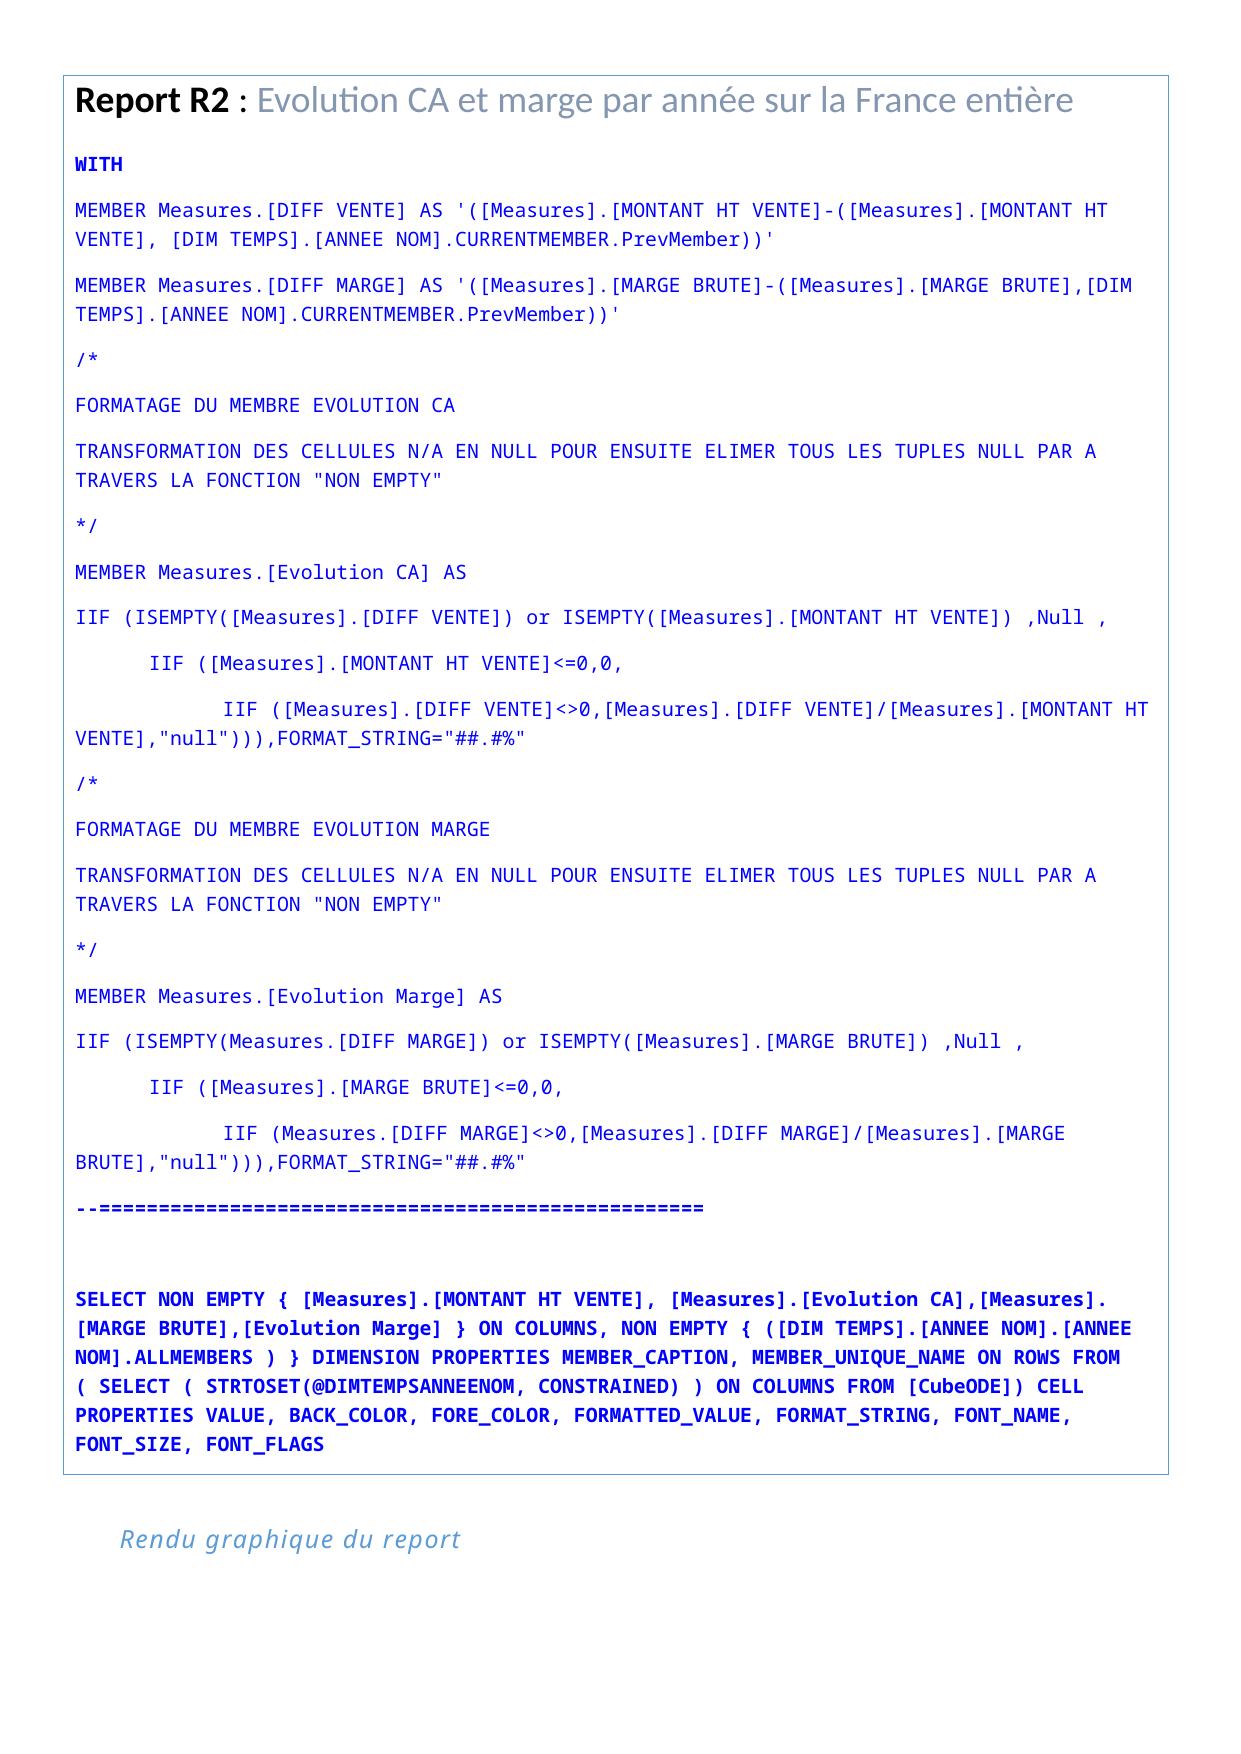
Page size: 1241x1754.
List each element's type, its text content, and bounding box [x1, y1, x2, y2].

subtitle Rendu graphique du report [119, 1522, 1165, 1556]
table_header Report R2 : Evolution CA et marge par année sur la France entière WITH MEMBER Measures.[DIFF VENTE] AS '([Measures].[MONTANT HT VENTE]-([Measures].[MONTANT HT VENTE], [DIM TEMPS].[ANNEE NOM].CURRENTMEMBER.PrevMember))' MEMBER Measures.[DIFF MARGE] AS '([Measures].[MARGE BRUTE]-([Measures].[MARGE BRUTE],[DIM TEMPS].[ANNEE NOM].CURRENTMEMBER.PrevMember))' /* FORMATAGE DU MEMBRE EVOLUTION CA TRANSFORMATION DES CELLULES N/A EN NULL POUR ENSUITE ELIMER TOUS LES TUPLES NULL PAR A TRAVERS LA FONCTION "NON EMPTY" */ MEMBER Measures.[Evolution CA] AS IIF (ISEMPTY([Measures].[DIFF VENTE]) or ISEMPTY([Measures].[MONTANT HT VENTE]) ,Null , IIF ([Measures].[MONTANT HT VENTE]<=0,0, IIF ([Measures].[DIFF VENTE]<>0,[Measures].[DIFF VENTE]/[Measures].[MONTANT HT VENTE],"null"))),FORMAT_STRING="##.#%" /* FORMATAGE DU MEMBRE EVOLUTION MARGE TRANSFORMATION DES CELLULES N/A EN NULL POUR ENSUITE ELIMER TOUS LES TUPLES NULL PAR A TRAVERS LA FONCTION "NON EMPTY" */ MEMBER Measures.[Evolution Marge] AS IIF (ISEMPTY(Measures.[DIFF MARGE]) or ISEMPTY([Measures].[MARGE BRUTE]) ,Null , IIF ([Measures].[MARGE BRUTE]<=0,0, IIF (Measures.[DIFF MARGE]<>0,[Measures].[DIFF MARGE]/[Measures].[MARGE BRUTE],"null"))),FORMAT_STRING="##.#%" --=================================================== SELECT NON EMPTY { [Measures].[MONTANT HT VENTE], [Measures].[Evolution CA],[Measures].[MARGE BRUTE],[Evolution Marge] } ON COLUMNS, NON EMPTY { ([DIM TEMPS].[ANNEE NOM].[ANNEE NOM].ALLMEMBERS ) } DIMENSION PROPERTIES MEMBER_CAPTION, MEMBER_UNIQUE_NAME ON ROWS FROM ( SELECT ( STRTOSET(@DIMTEMPSANNEENOM, CONSTRAINED) ) ON COLUMNS FROM [CubeODE]) CELL PROPERTIES VALUE, BACK_COLOR, FORE_COLOR, FORMATTED_VALUE, FORMAT_STRING, FONT_NAME, FONT_SIZE, FONT_FLAGS [64, 76, 1168, 1474]
